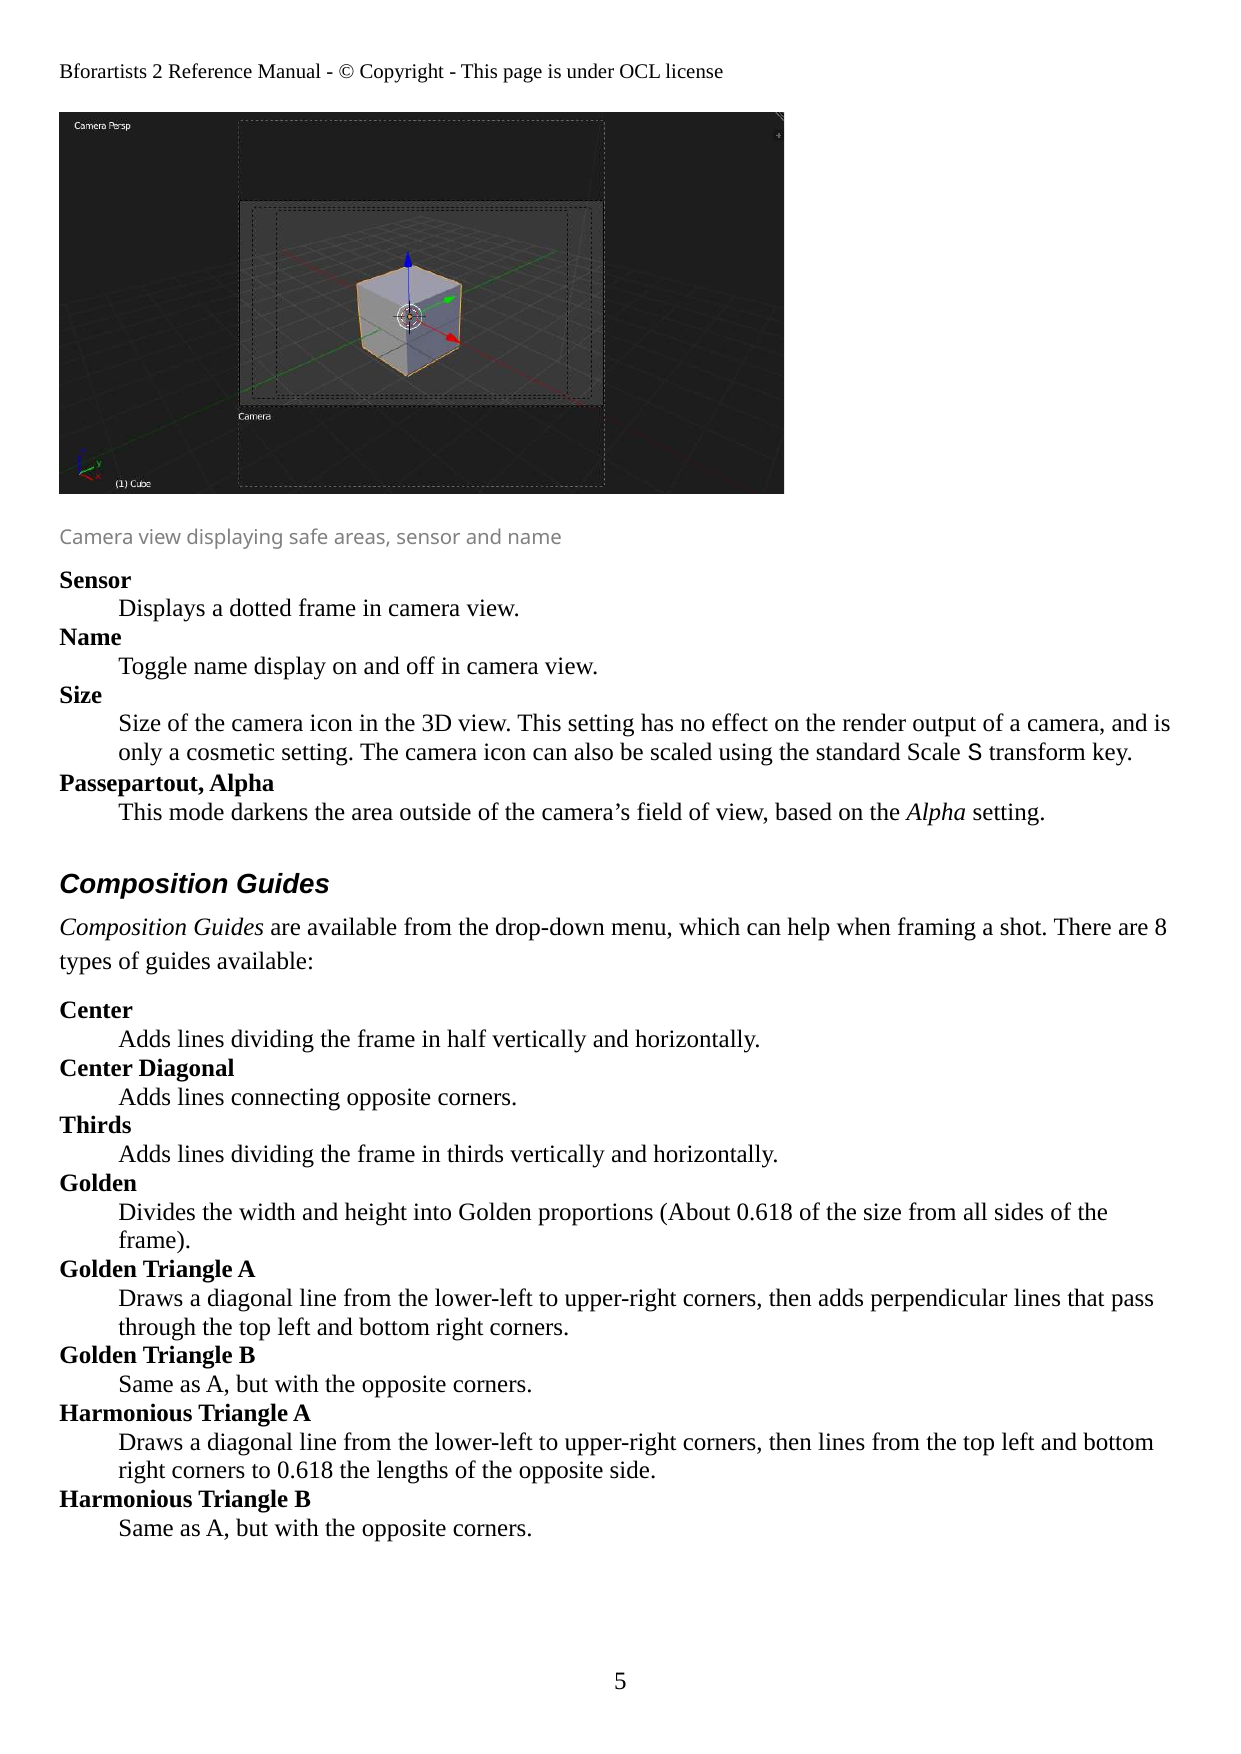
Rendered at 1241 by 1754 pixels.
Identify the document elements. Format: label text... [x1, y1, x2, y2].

subtitle Name [59, 622, 1181, 651]
subtitle Size [59, 680, 1181, 708]
subtitle Harmonious Triangle B [59, 1484, 1181, 1513]
list Divides the width and height into Golden proportions (About 0.618 of the size from all sides of the frame). [118, 1197, 1181, 1254]
picture [59, 112, 785, 494]
subtitle Sensor [59, 565, 1181, 593]
list Size of the camera icon in the 3D view. This setting has no effect on the render output of a camera, and is only a cosmetic setting. The camera icon can also be scaled using the standard Scale S transform key. [118, 708, 1181, 768]
subtitle Harmonious Triangle A [59, 1398, 1181, 1427]
subtitle Composition Guides [59, 868, 1181, 899]
list This mode darkens the area outside of the camera’s field of view, based on the Alpha setting. [118, 797, 1181, 826]
text Composition Guides are available from the drop-down menu, which can help when framing a shot. There are 8 types of guides available: [59, 912, 1181, 975]
subtitle Golden Triangle B [59, 1341, 1181, 1369]
list Adds lines dividing the frame in half vertically and horizontally. [118, 1024, 1181, 1053]
subtitle Golden [59, 1168, 1181, 1197]
list Toggle name display on and off in camera view. [118, 651, 1181, 680]
subtitle Passepartout, Alpha [59, 768, 1181, 797]
subtitle Center Diagonal [59, 1053, 1181, 1082]
list Draws a diagonal line from the lower-left to upper-right corners, then adds perpendicular lines that pass through the top left and bottom right corners. [118, 1283, 1181, 1341]
text Camera view displaying safe areas, sensor and name [59, 519, 1181, 550]
list Same as A, but with the opposite corners. [118, 1513, 1181, 1542]
list Adds lines dividing the frame in thirds vertically and horizontally. [118, 1139, 1181, 1168]
list Same as A, but with the opposite corners. [118, 1369, 1181, 1398]
list Draws a diagonal line from the lower-left to upper-right corners, then lines from the top left and bottom right corners to 0.618 the lengths of the opposite side. [118, 1427, 1181, 1484]
subtitle Thirds [59, 1111, 1181, 1139]
subtitle Center [59, 996, 1181, 1024]
list Displays a dotted frame in camera view. [118, 593, 1181, 622]
list Adds lines connecting opposite corners. [118, 1082, 1181, 1111]
subtitle Golden Triangle A [59, 1254, 1181, 1283]
